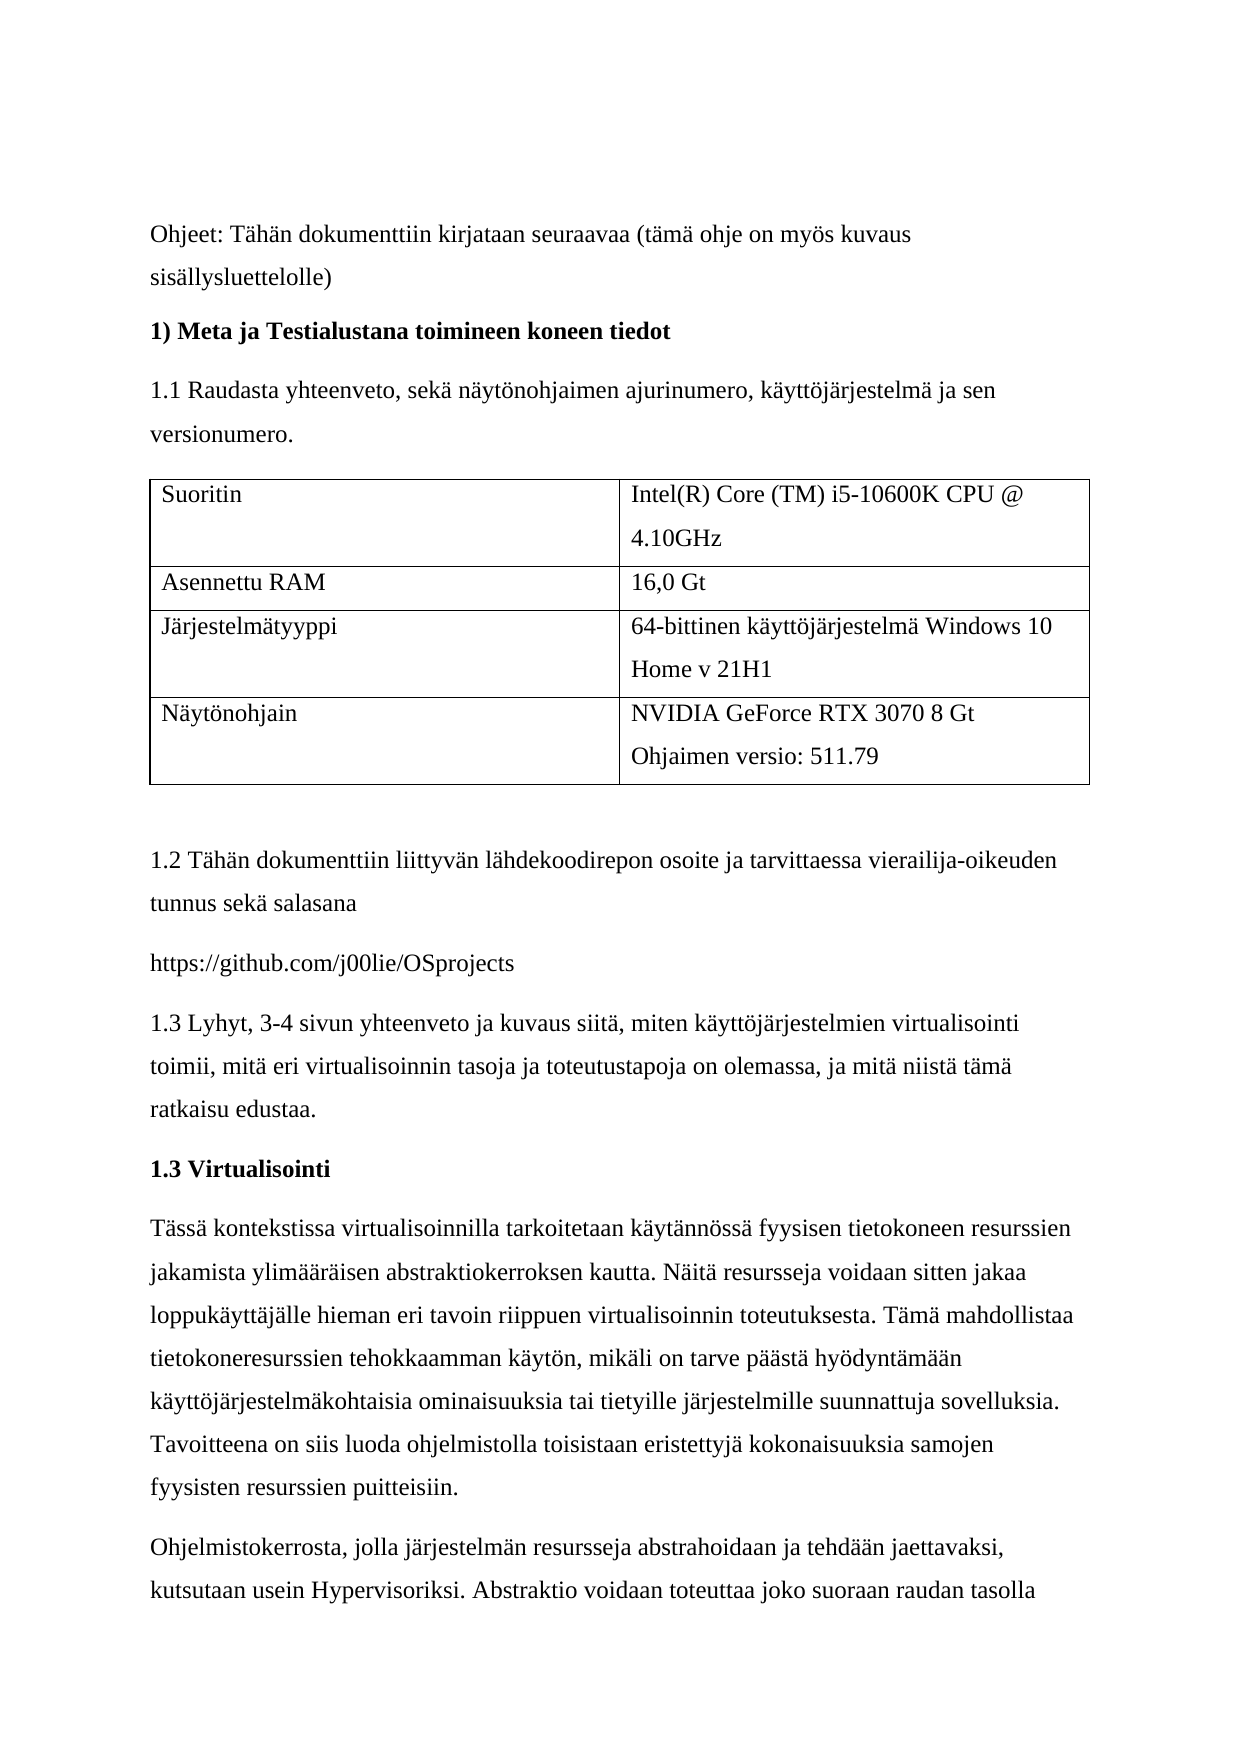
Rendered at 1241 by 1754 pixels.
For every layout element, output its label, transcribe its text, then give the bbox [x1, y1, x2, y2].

text Ohjelmistokerrosta, jolla järjestelmän resursseja abstrahoidaan ja tehdään jaettavaksi, kutsutaan usein Hypervisoriksi. Abstraktio voidaan toteuttaa joko suoraan raudan tasolla [150, 1532, 1090, 1604]
text 1.3 Virtualisointi [150, 1154, 1090, 1182]
table_cell Asennettu RAM [151, 567, 619, 610]
subtitle Ohjeet: Tähän dokumenttiin kirjataan seuraavaa (tämä ohje on myös kuvaus sisällysluettelolle) [150, 219, 1090, 291]
table_header Intel(R) Core (TM) i5-10600K CPU @ 4.10GHz [620, 480, 1089, 566]
table_cell NVIDIA GeForce RTX 3070 8 Gt Ohjaimen versio: 511.79 [620, 698, 1089, 784]
text 1.3 Lyhyt, 3-4 sivun yhteenveto ja kuvaus siitä, miten käyttöjärjestelmien virtualisointi toimii, mitä eri virtualisoinnin tasoja ja toteutustapoja on olemassa, ja mitä niistä tämä ratkaisu edustaa. [150, 1008, 1090, 1123]
table_cell 64-bittinen käyttöjärjestelmä Windows 10 Home v 21H1 [620, 611, 1089, 697]
text https://github.com/j00lie/OSprojects [150, 948, 1090, 977]
text Tässä kontekstissa virtualisoinnilla tarkoitetaan käytännössä fyysisen tietokoneen resurssien jakamista ylimääräisen abstraktiokerroksen kautta. Näitä resursseja voidaan sitten jakaa loppukäyttäjälle hieman eri tavoin riippuen virtualisoinnin toteutuksesta. Tämä mahdollistaa tietokoneresurssien tehokkaamman käytön, mikäli on tarve päästä hyödyntämään käyttöjärjestelmäkohtaisia ominaisuuksia tai tietyille järjestelmille suunnattuja sovelluksia. Tavoitteena on siis luoda ohjelmistolla toisistaan eristettyjä kokonaisuuksia samojen fyysisten resurssien puitteisiin. [150, 1213, 1090, 1501]
text 1.1 Raudasta yhteenveto, sekä näytönohjaimen ajurinumero, käyttöjärjestelmä ja sen versionumero. [150, 376, 1090, 447]
table_cell Näytönohjain [151, 698, 619, 784]
text 1.2 Tähän dokumenttiin liittyvän lähdekoodirepon osoite ja tarvittaessa vierailija-oikeuden tunnus sekä salasana [150, 845, 1090, 917]
text 1) Meta ja Testialustana toimineen koneen tiedot [150, 316, 1090, 344]
table_cell 16,0 Gt [620, 567, 1089, 610]
table_header Suoritin [151, 480, 619, 566]
table_cell Järjestelmätyyppi [151, 611, 619, 697]
